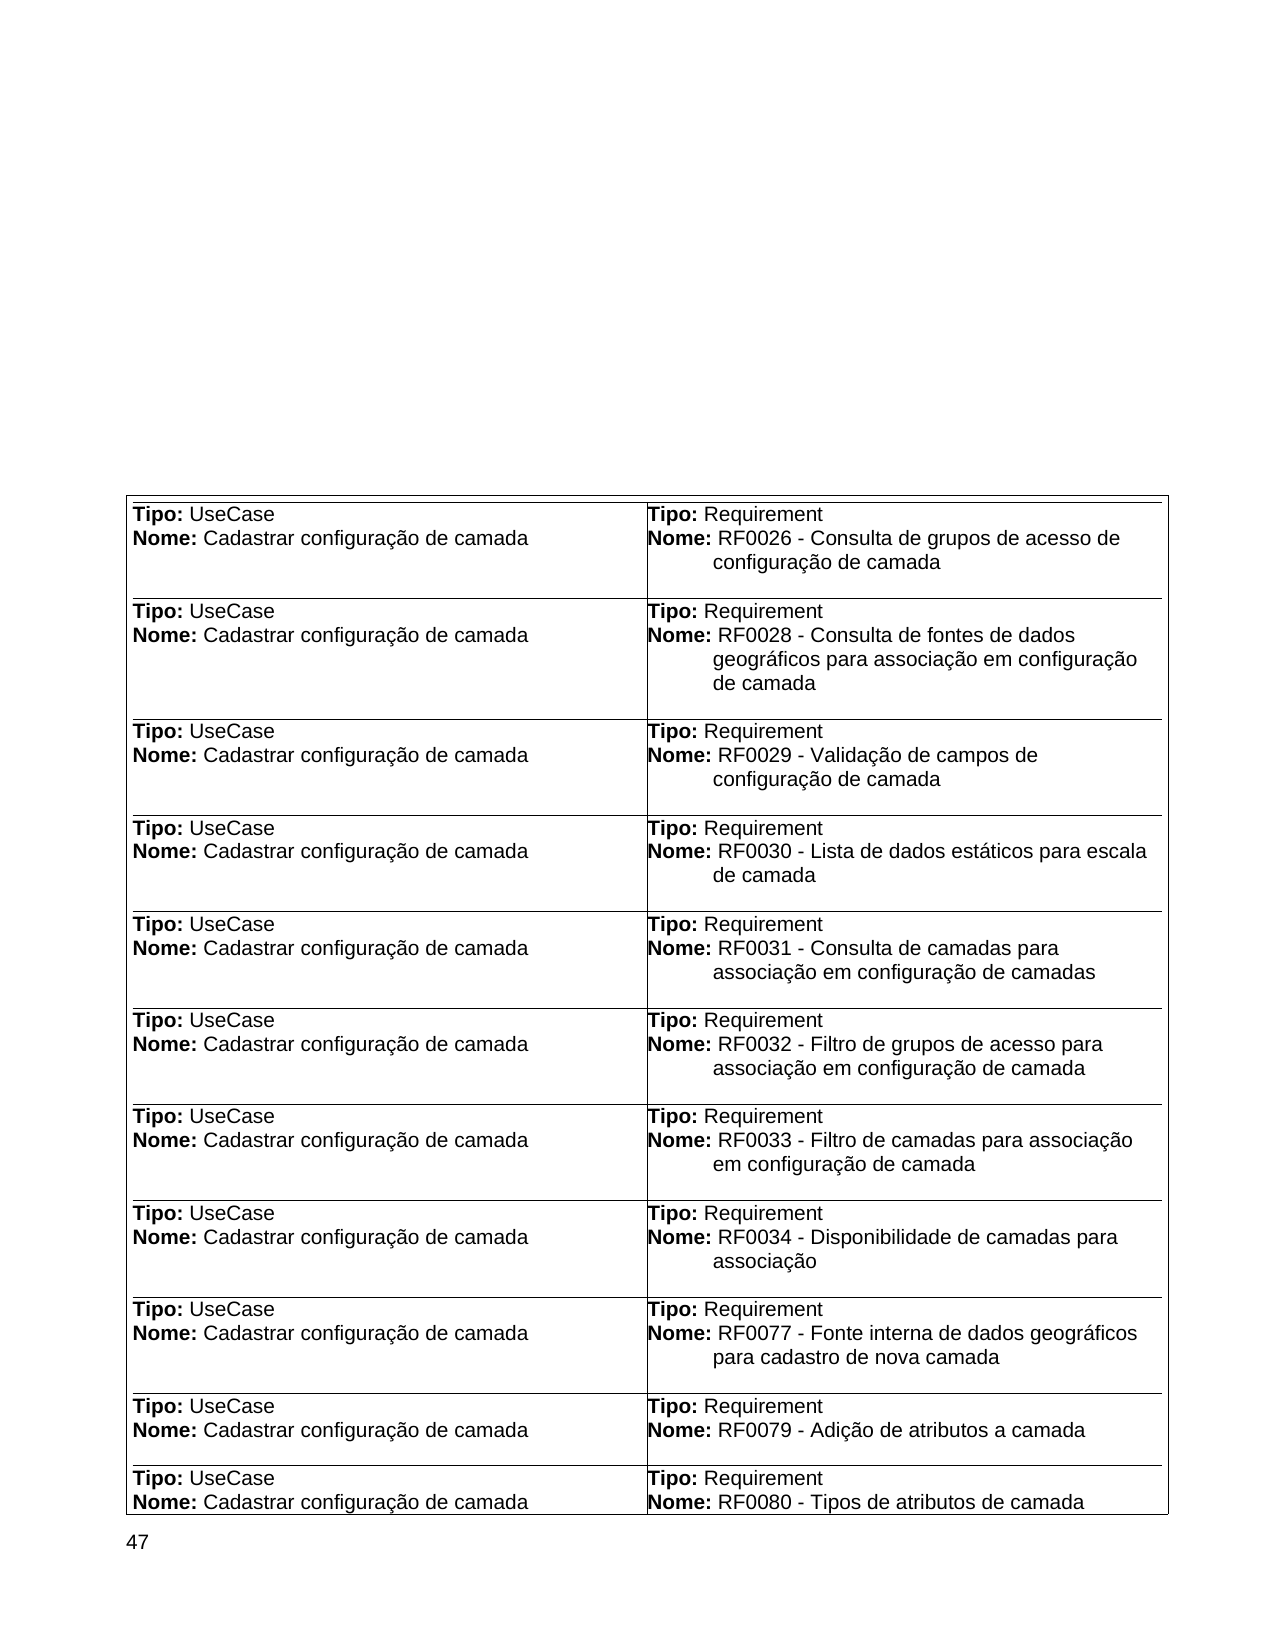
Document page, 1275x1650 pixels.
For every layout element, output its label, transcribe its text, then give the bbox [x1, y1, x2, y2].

table_cell Tipo: UseCase Nome: Cadastrar configuração de camada [133, 1298, 647, 1393]
table_cell Tipo: Requirement Nome: RF0026 - Consulta de grupos de acesso de configuração de camada [648, 503, 1162, 598]
table_cell Tipo: UseCase Nome: Cadastrar configuração de camada [133, 1201, 647, 1297]
table_cell Tipo: UseCase Nome: Cadastrar configuração de camada [133, 1105, 647, 1200]
table_cell [127, 496, 1168, 1514]
table_cell Tipo: Requirement Nome: RF0030 - Lista de dados estáticos para escala de camada [648, 816, 1162, 911]
table_cell Tipo: UseCase Nome: Cadastrar configuração de camada [133, 816, 647, 911]
table_cell Tipo: UseCase Nome: Cadastrar configuração de camada [133, 720, 647, 815]
table_cell Tipo: Requirement Nome: RF0031 - Consulta de camadas para associação em configuração de camadas [648, 912, 1162, 1007]
table_cell Tipo: Requirement Nome: RF0033 - Filtro de camadas para associação em configuração de camada [648, 1105, 1162, 1200]
table_cell Tipo: UseCase Nome: Cadastrar configuração de camada [133, 503, 647, 598]
table_cell Tipo: Requirement Nome: RF0032 - Filtro de grupos de acesso para associação em configuração de camada [648, 1009, 1162, 1104]
table_cell Tipo: UseCase Nome: Cadastrar configuração de camada [133, 599, 647, 718]
table_cell Tipo: UseCase Nome: Cadastrar configuração de camada [133, 1394, 647, 1465]
table_cell Tipo: UseCase Nome: Cadastrar configuração de camada [133, 1009, 647, 1104]
table_cell Tipo: Requirement Nome: RF0079 - Adição de atributos a camada [648, 1394, 1162, 1465]
table_cell Tipo: Requirement Nome: RF0028 - Consulta de fontes de dados geográficos para associação em configuração de camada [648, 599, 1162, 718]
table_cell Tipo: UseCase Nome: Cadastrar configuração de camada [133, 912, 647, 1007]
table_cell Tipo: Requirement Nome: RF0080 - Tipos de atributos de camada [648, 1466, 1162, 1514]
table_cell Tipo: UseCase Nome: Cadastrar configuração de camada [133, 1466, 647, 1514]
table_cell Tipo: Requirement Nome: RF0029 - Validação de campos de configuração de camada [648, 720, 1162, 815]
table_cell Tipo: Requirement Nome: RF0034 - Disponibilidade de camadas para associação [648, 1201, 1162, 1297]
table_cell Tipo: Requirement Nome: RF0077 - Fonte interna de dados geográficos para cadastro de nova camada [648, 1298, 1162, 1393]
